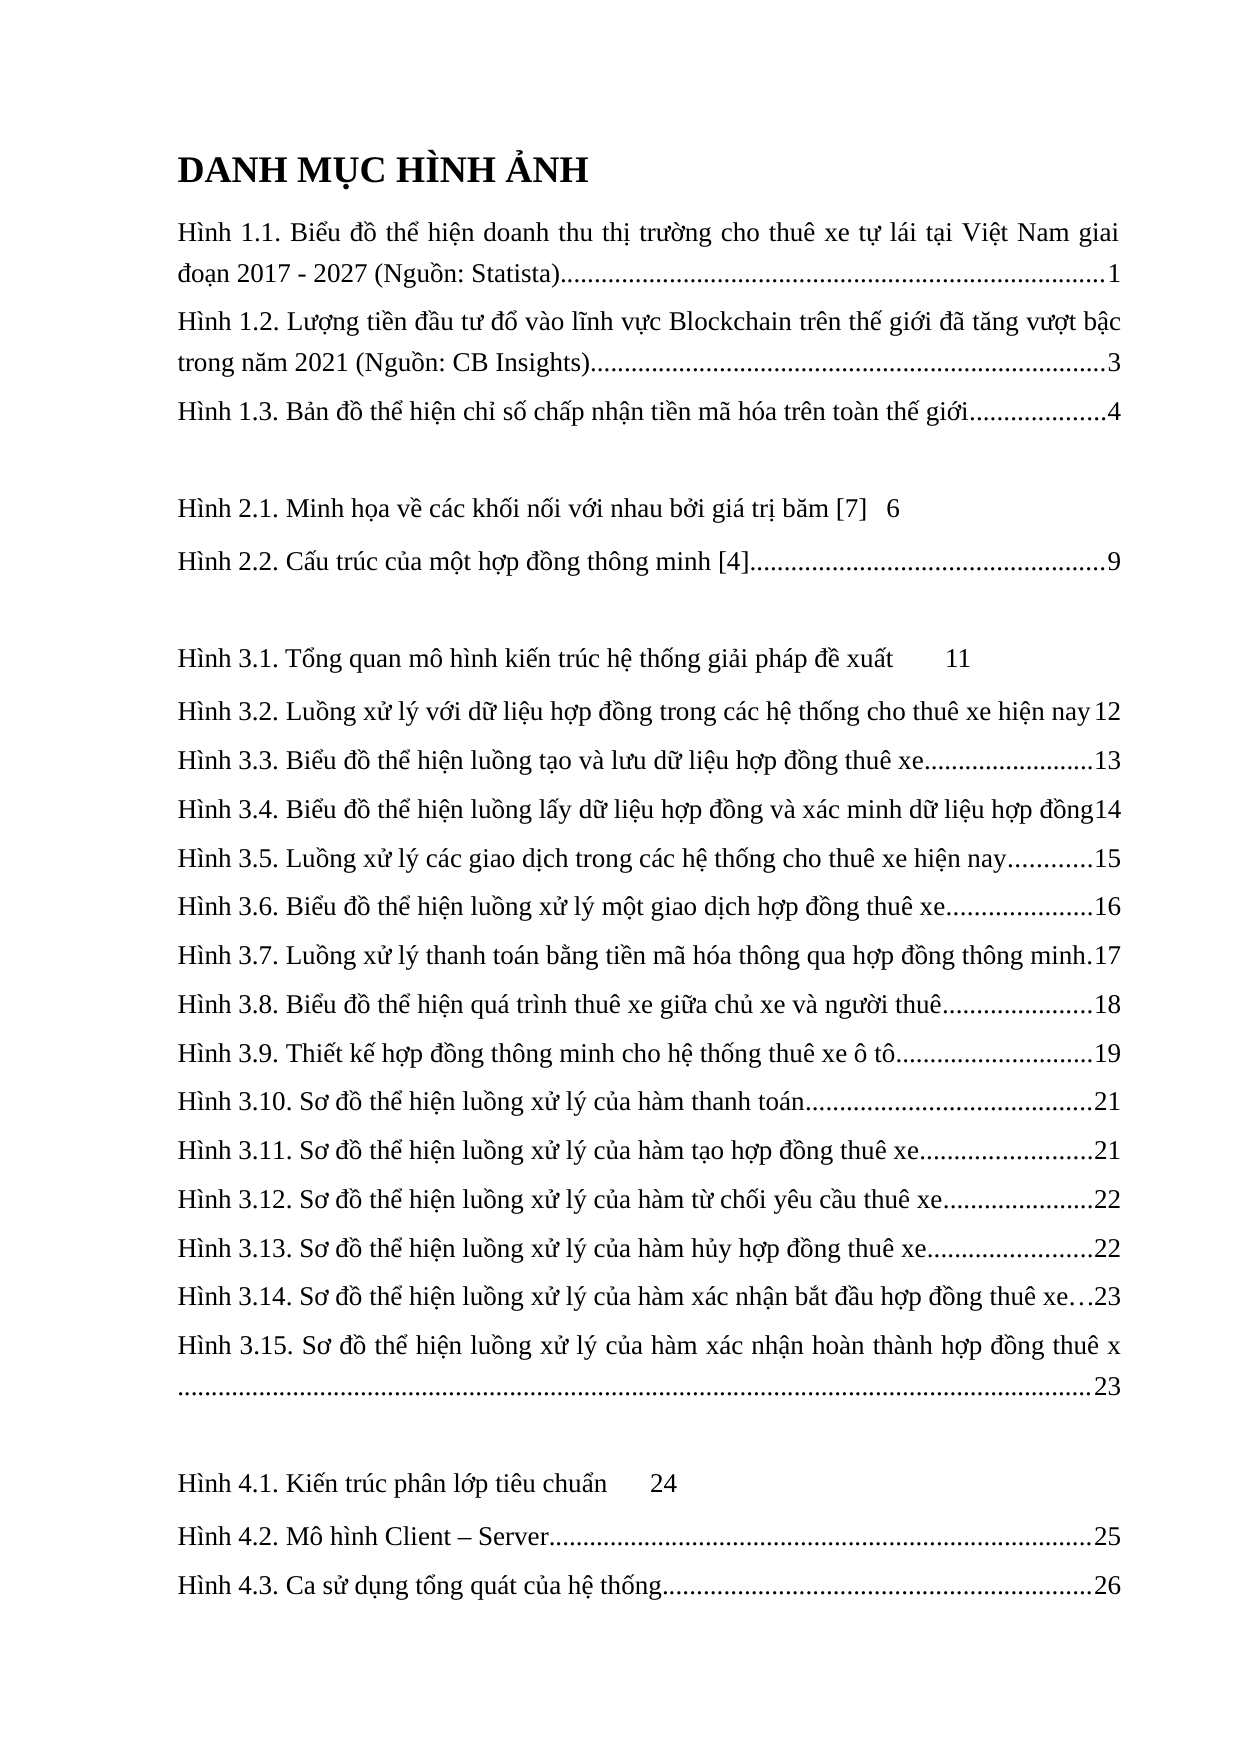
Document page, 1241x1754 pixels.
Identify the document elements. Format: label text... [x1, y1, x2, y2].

text Hình 3.10. Sơ đồ thể hiện luồng xử lý của hàm thanh toán 21 [177, 1085, 1122, 1117]
text Hình 3.3. Biểu đồ thể hiện luồng tạo và lưu dữ liệu hợp đồng thuê xe 13 [177, 744, 1122, 775]
text Hình 3.1. Tổng quan mô hình kiến trúc hệ thống giải pháp đề xuất 11 [177, 642, 1122, 674]
text Hình 1.3. Bản đồ thể hiện chỉ số chấp nhận tiền mã hóa trên toàn thế giới 4 [177, 394, 1122, 426]
text Hình 4.3. Ca sử dụng tổng quát của hệ thống 26 [177, 1569, 1122, 1600]
text Hình 3.6. Biểu đồ thể hiện luồng xử lý một giao dịch hợp đồng thuê xe 16 [177, 890, 1122, 922]
text Hình 2.1. Minh họa về các khối nối với nhau bởi giá trị băm [7] 6 [177, 492, 1122, 523]
text Hình 3.2. Luồng xử lý với dữ liệu hợp đồng trong các hệ thống cho thuê xe hiện nay 12 [177, 695, 1122, 727]
text Hình 3.9. Thiết kế hợp đồng thông minh cho hệ thống thuê xe ô tô 19 [177, 1037, 1122, 1068]
text Hình 4.1. Kiến trúc phân lớp tiêu chuẩn 24 [177, 1467, 1122, 1498]
text Hình 3.13. Sơ đồ thể hiện luồng xử lý của hàm hủy hợp đồng thuê xe 22 [177, 1232, 1122, 1263]
text Hình 3.14. Sơ đồ thể hiện luồng xử lý của hàm xác nhận bắt đầu hợp đồng thuê xe 23 [177, 1280, 1122, 1312]
text Hình 3.12. Sơ đồ thể hiện luồng xử lý của hàm từ chối yêu cầu thuê xe 22 [177, 1183, 1122, 1214]
text Hình 3.8. Biểu đồ thể hiện quá trình thuê xe giữa chủ xe và người thuê 18 [177, 988, 1122, 1019]
text Hình 3.4. Biểu đồ thể hiện luồng lấy dữ liệu hợp đồng và xác minh dữ liệu hợp đồng 14 [177, 793, 1122, 824]
text Hình 3.15. Sơ đồ thể hiện luồng xử lý của hàm xác nhận hoàn thành hợp đồng thuê x 23 [177, 1329, 1122, 1401]
text Hình 3.5. Luồng xử lý các giao dịch trong các hệ thống cho thuê xe hiện nay 15 [177, 842, 1122, 873]
text Hình 3.7. Luồng xử lý thanh toán bằng tiền mã hóa thông qua hợp đồng thông minh 17 [177, 939, 1122, 970]
subtitle DANH MỤC HÌNH ẢNH [177, 148, 1122, 191]
text Hình 4.2. Mô hình Client – Server 25 [177, 1520, 1122, 1551]
text Hình 2.2. Cấu trúc của một hợp đồng thông minh [4] 9 [177, 545, 1122, 576]
text Hình 1.2. Lượng tiền đầu tư đổ vào lĩnh vực Blockchain trên thế giới đã tăng vượt bậc trong năm 2021 (Nguồn: CB Insights) 3 [177, 305, 1122, 377]
text Hình 1.1. Biểu đồ thể hiện doanh thu thị trường cho thuê xe tự lái tại Việt Nam giai đoạn 2017 - 2027 (Nguồn: Statista) 1 [177, 216, 1122, 288]
text Hình 3.11. Sơ đồ thể hiện luồng xử lý của hàm tạo hợp đồng thuê xe 21 [177, 1134, 1122, 1165]
